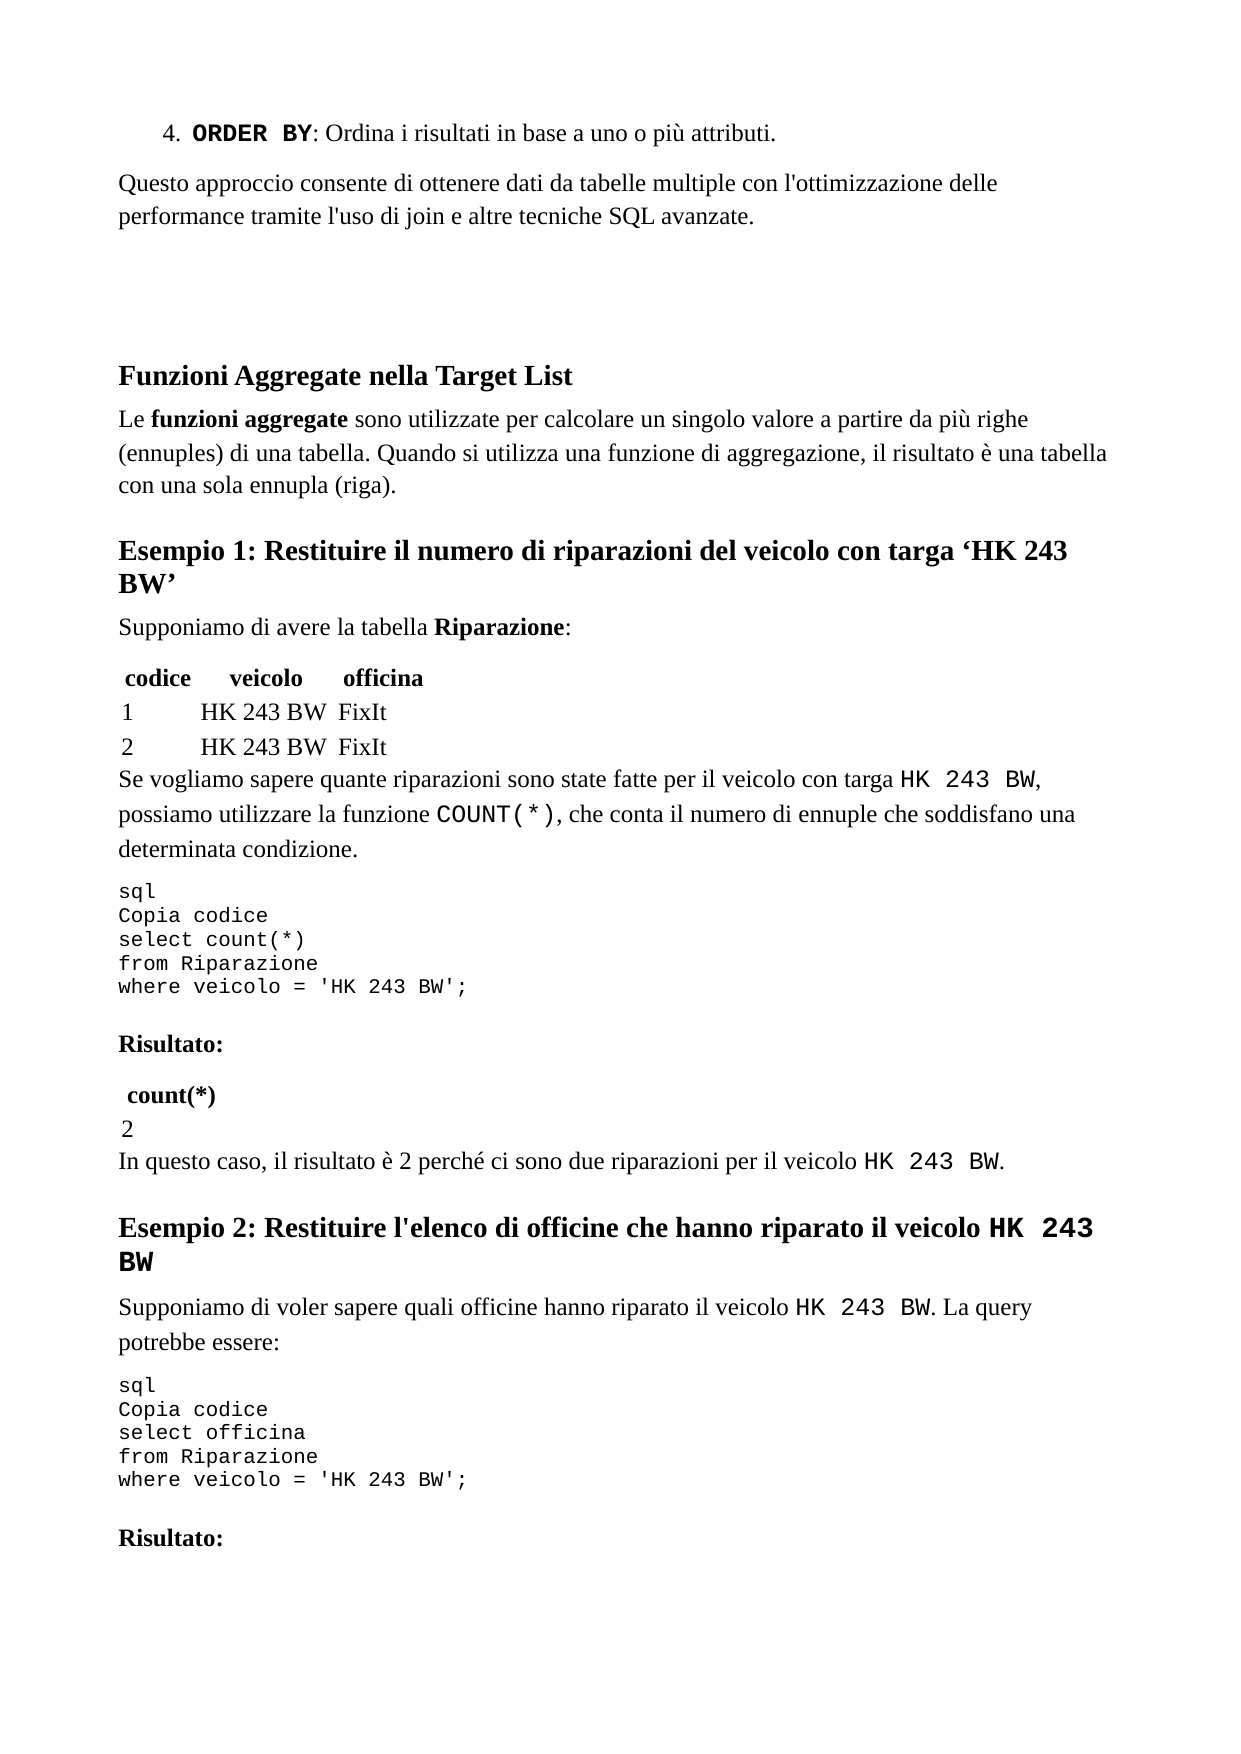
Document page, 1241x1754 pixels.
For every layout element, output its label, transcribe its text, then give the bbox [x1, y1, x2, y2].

subtitle Esempio 1: Restituire il numero di riparazioni del veicolo con targa ‘HK 243 BW’ [118, 533, 1122, 600]
table_header count(*) [118, 1077, 224, 1111]
text Questo approccio consente di ottenere dati da tabelle multiple con l'ottimizzazione delle performance tramite l'uso di join e altre tecniche SQL avanzate. [118, 168, 1122, 230]
text where veicolo = 'HK 243 BW'; [118, 976, 1122, 1000]
text Supponiamo di voler sapere quali officine hanno riparato il veicolo HK 243 BW. La query potrebbe essere: [118, 1292, 1122, 1356]
text from Riparazione [118, 1446, 1122, 1469]
text In questo caso, il risultato è 2 perché ci sono due riparazioni per il veicolo HK 243 BW. [118, 1146, 1122, 1177]
table_header veicolo [198, 660, 335, 694]
table_cell 1 [118, 695, 197, 729]
text sql [118, 1375, 1122, 1398]
text Risultato: [118, 1523, 1122, 1551]
table_cell FixIt [335, 695, 431, 729]
text Le funzioni aggregate sono utilizzate per calcolare un singolo valore a partire da più righe (ennuples) di una tabella. Quando si utilizza una funzione di aggregazione, il risultato è una tabella con una sola ennupla (riga). [118, 404, 1122, 499]
text Copia codice [118, 905, 1122, 929]
table_cell HK 243 BW [198, 695, 335, 729]
subtitle Esempio 2: Restituire l'elenco di officine che hanno riparato il veicolo HK 243 BW [118, 1211, 1122, 1280]
text select count(*) [118, 929, 1122, 952]
text Supponiamo di avere la tabella Riparazione: [118, 612, 1122, 641]
subtitle Funzioni Aggregate nella Target List [118, 358, 1122, 392]
table_header codice [118, 660, 197, 694]
text Copia codice [118, 1398, 1122, 1422]
list ORDER BY: Ordina i risultati in base a uno o più attributi. [162, 118, 1122, 149]
text from Riparazione [118, 952, 1122, 976]
table_cell 2 [118, 1111, 224, 1146]
text sql [118, 882, 1122, 905]
table_cell 2 [118, 729, 197, 764]
text Risultato: [118, 1029, 1122, 1058]
text Se vogliamo sapere quante riparazioni sono state fatte per il veicolo con targa HK 243 BW, possiamo utilizzare la funzione COUNT(*), che conta il numero di ennuple che soddisfano una determinata condizione. [118, 764, 1122, 863]
table_header officina [335, 660, 431, 694]
text select officina [118, 1422, 1122, 1446]
table_cell FixIt [335, 729, 431, 764]
table_cell HK 243 BW [198, 729, 335, 764]
text where veicolo = 'HK 243 BW'; [118, 1469, 1122, 1493]
